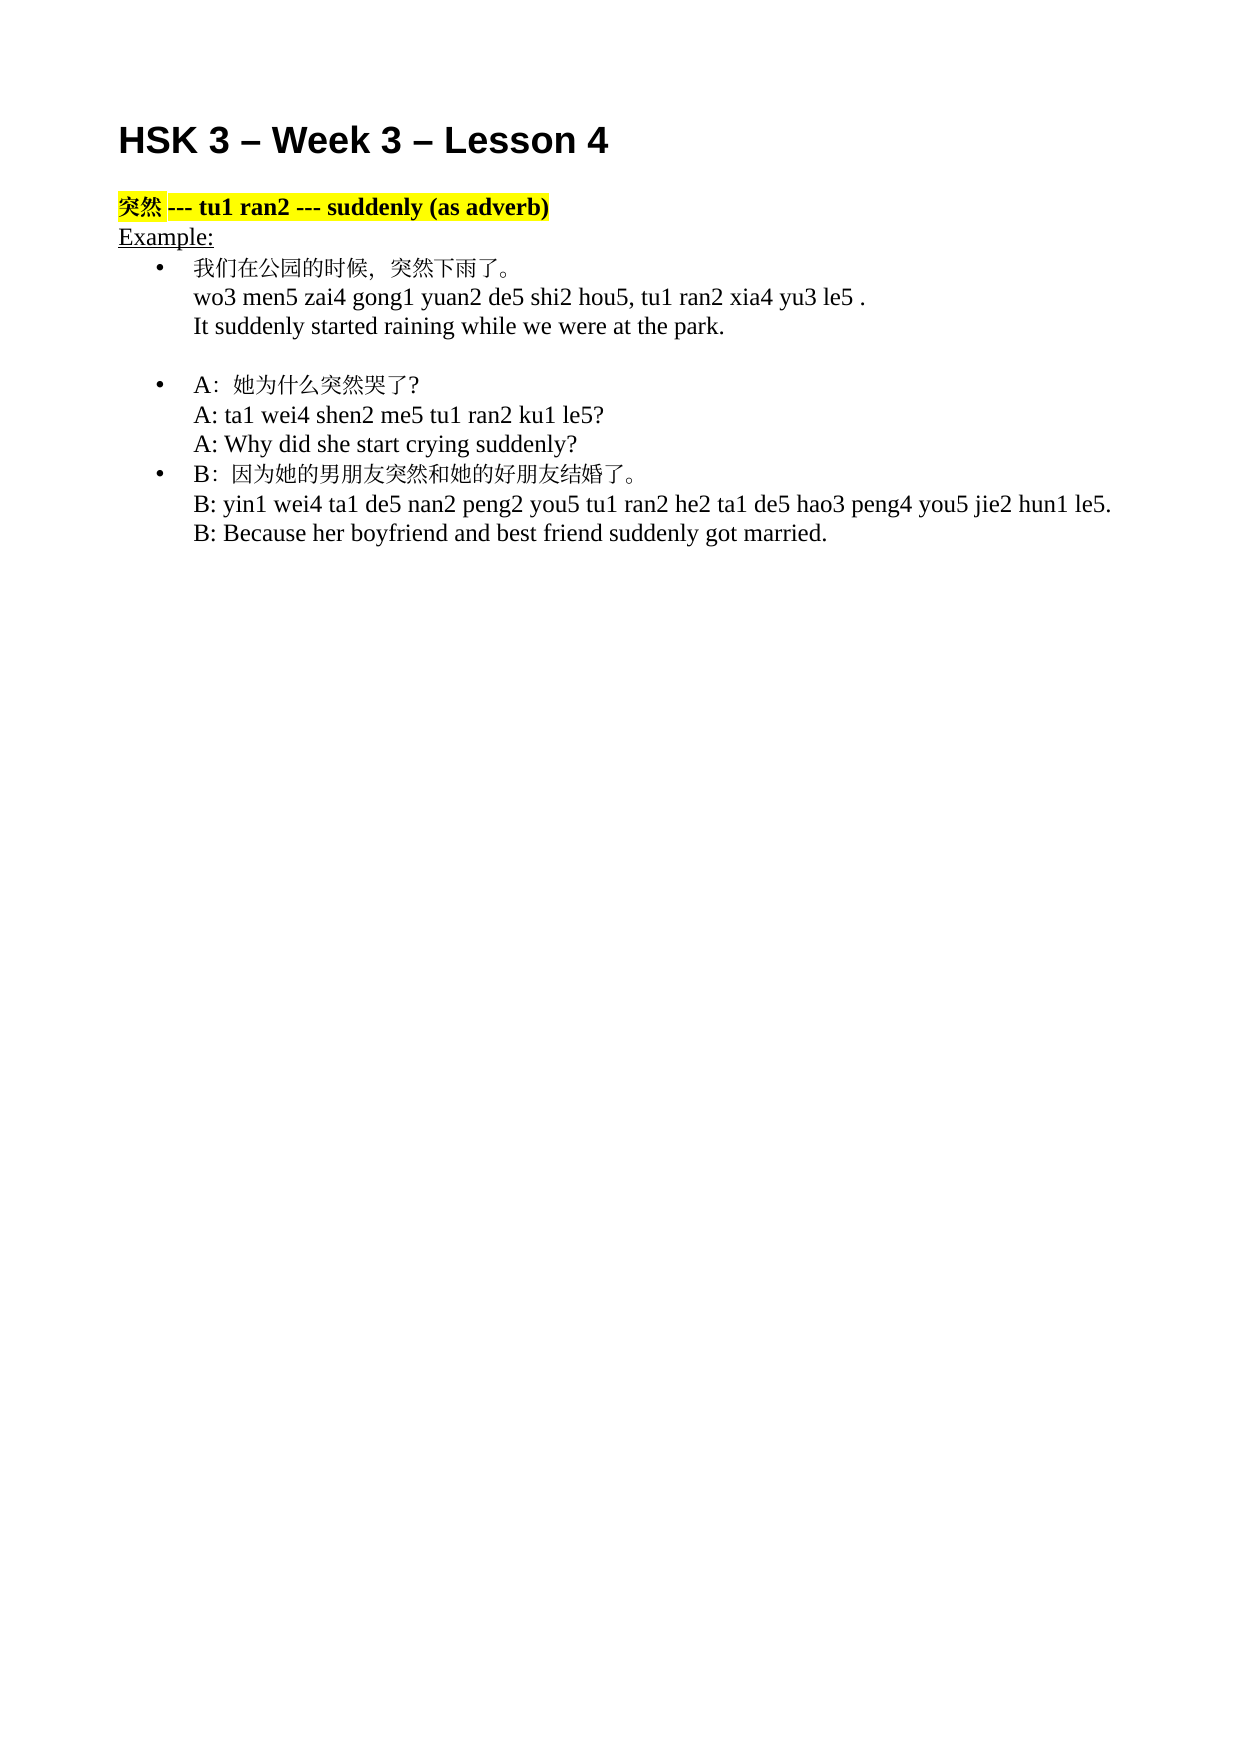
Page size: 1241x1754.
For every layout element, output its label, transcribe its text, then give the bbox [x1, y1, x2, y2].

list A：她为什么突然哭了? [156, 368, 1122, 400]
list wo3 men5 zai4 gong1 yuan2 de5 shi2 hou5, tu1 ran2 xia4 yu3 le5 . [156, 282, 1122, 311]
list B：因为她的男朋友突然和她的好朋友结婚了。 [156, 457, 1122, 489]
list A: Why did she start crying suddenly? [156, 429, 1122, 457]
list B: Because her boyfriend and best friend suddenly got married. [156, 518, 1122, 546]
list 我们在公园的时候，突然下雨了。 [156, 251, 1122, 282]
text Example: [118, 222, 1122, 251]
text 突然 --- tu1 ran2 --- suddenly (as adverb) [118, 191, 1122, 222]
list It suddenly started raining while we were at the park. [156, 311, 1122, 340]
list B: yin1 wei4 ta1 de5 nan2 peng2 you5 tu1 ran2 he2 ta1 de5 hao3 peng4 you5 jie2 hun1 le5. [156, 489, 1122, 518]
list A: ta1 wei4 shen2 me5 tu1 ran2 ku1 le5? [156, 400, 1122, 429]
text HSK 3 – Week 3 – Lesson 4 [118, 118, 1122, 162]
